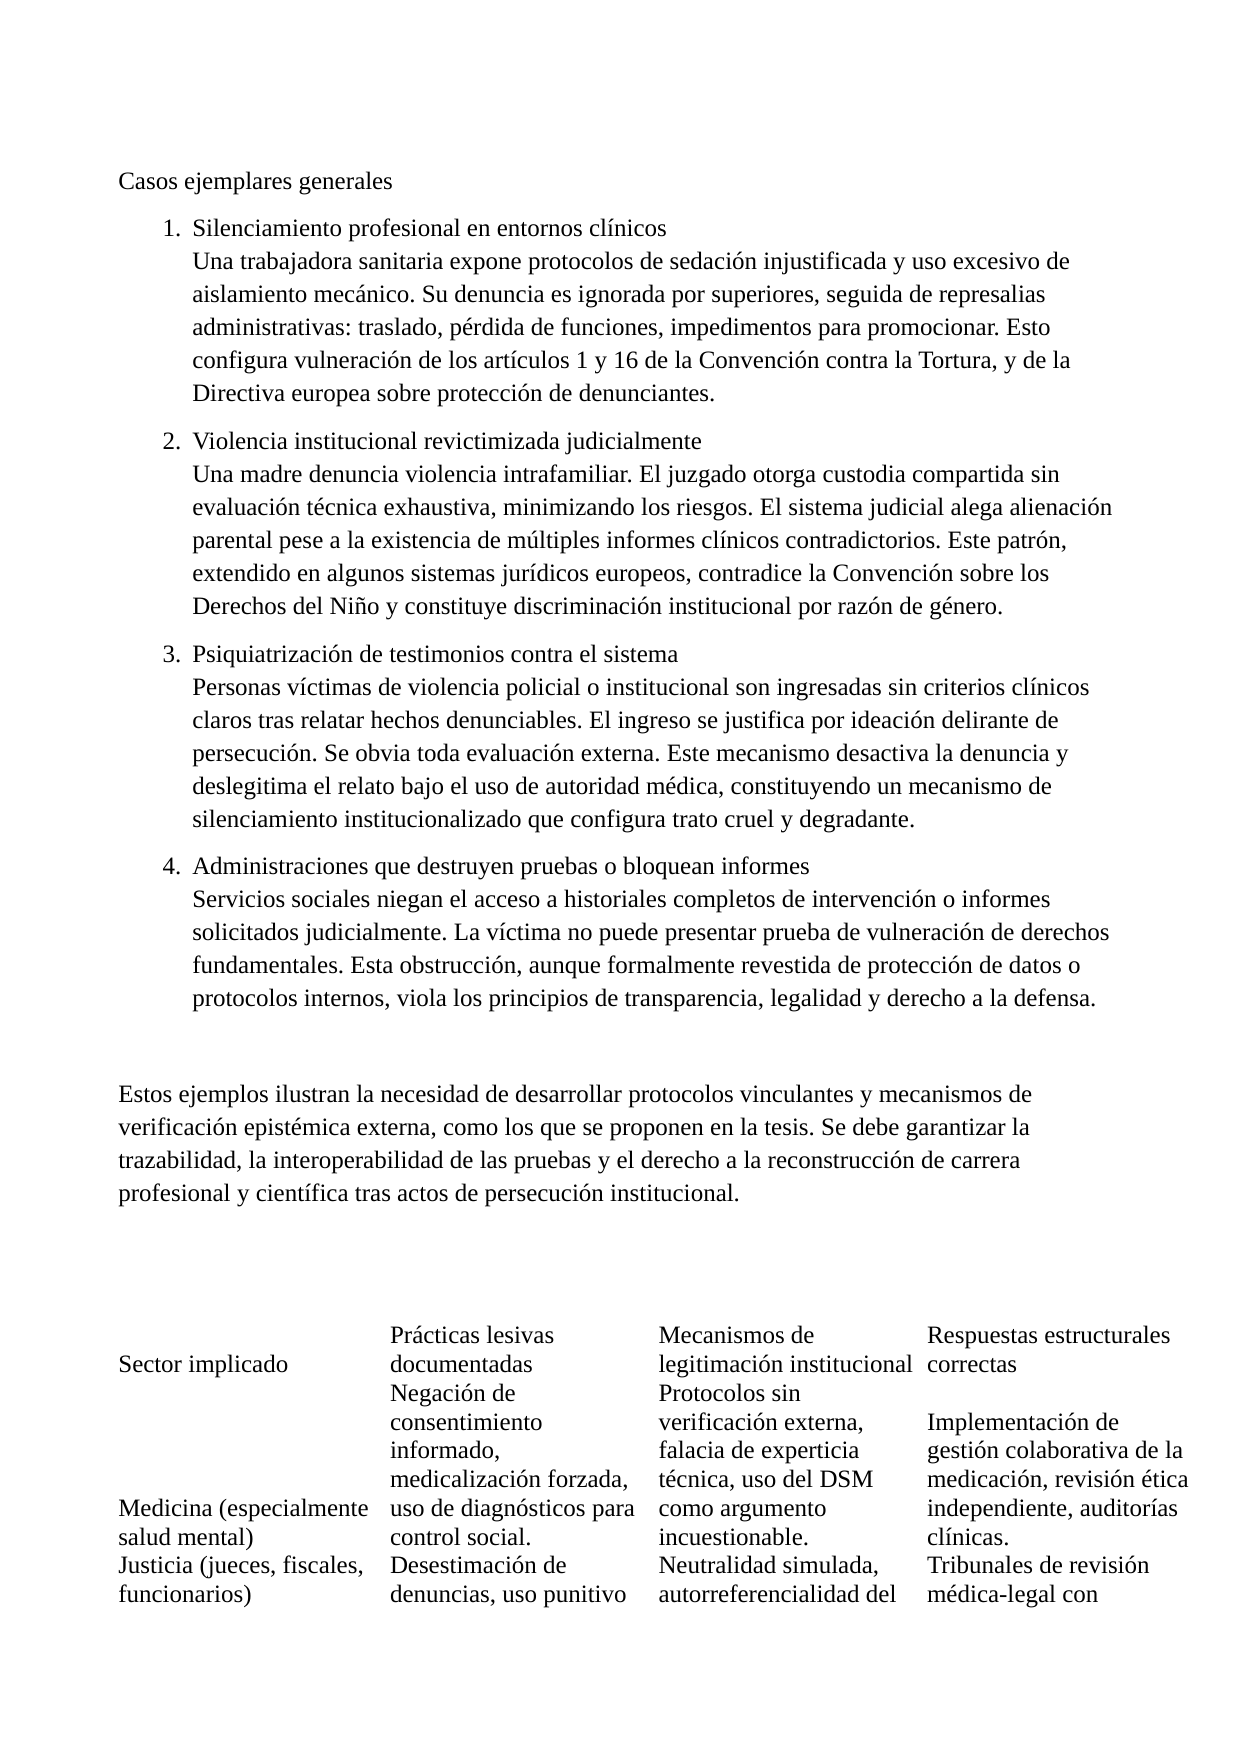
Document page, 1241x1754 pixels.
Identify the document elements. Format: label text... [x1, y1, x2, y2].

list Psiquiatrización de testimonios contra el sistema Personas víctimas de violencia policial o institucional son ingresadas sin criterios clínicos claros tras relatar hechos denunciables. El ingreso se justifica por ideación delirante de persecución. Se obvia toda evaluación externa. Este mecanismo desactiva la denuncia y deslegitima el relato bajo el uso de autoridad médica, constituyendo un mecanismo de silenciamiento institucionalizado que configura trato cruel y degradante. [162, 639, 1122, 833]
table_cell Protocolos sin verificación externa, falacia de experticia técnica, uso del DSM como argumento incuestionable. [655, 1378, 924, 1551]
text Casos ejemplares generales [118, 166, 1122, 194]
list Violencia institucional revictimizada judicialmente Una madre denuncia violencia intrafamiliar. El juzgado otorga custodia compartida sin evaluación técnica exhaustiva, minimizando los riesgos. El sistema judicial alega alienación parental pese a la existencia de múltiples informes clínicos contradictorios. Este patrón, extendido en algunos sistemas jurídicos europeos, contradice la Convención sobre los Derechos del Niño y constituye discriminación institucional por razón de género. [162, 426, 1122, 620]
table_header Sector implicado [115, 1321, 387, 1378]
table_cell Negación de consentimiento informado, medicalización forzada, uso de diagnósticos para control social. [387, 1378, 655, 1551]
table_cell Tribunales de revisión médica-legal con [924, 1551, 1192, 1608]
table_header Prácticas lesivas documentadas [387, 1321, 655, 1378]
table_cell Neutralidad simulada, autorreferencialidad del [655, 1551, 924, 1608]
table_header Respuestas estructurales correctas [924, 1321, 1192, 1378]
table_cell Implementación de gestión colaborativa de la medicación, revisión ética independiente, auditorías clínicas. [924, 1378, 1192, 1551]
table_header Mecanismos de legitimación institucional [655, 1321, 924, 1378]
table_cell Desestimación de denuncias, uso punitivo [387, 1551, 655, 1608]
text Estos ejemplos ilustran la necesidad de desarrollar protocolos vinculantes y mecanismos de verificación epistémica externa, como los que se proponen en la tesis. Se debe garantizar la trazabilidad, la interoperabilidad de las pruebas y el derecho a la reconstrucción de carrera profesional y científica tras actos de persecución institucional. [118, 1079, 1122, 1207]
table_cell Medicina (especialmente salud mental) [115, 1378, 387, 1551]
list Administraciones que destruyen pruebas o bloquean informes Servicios sociales niegan el acceso a historiales completos de intervención o informes solicitados judicialmente. La víctima no puede presentar prueba de vulneración de derechos fundamentales. Esta obstrucción, aunque formalmente revestida de protección de datos o protocolos internos, viola los principios de transparencia, legalidad y derecho a la defensa. [162, 851, 1122, 1012]
list Silenciamiento profesional en entornos clínicos Una trabajadora sanitaria expone protocolos de sedación injustificada y uso excesivo de aislamiento mecánico. Su denuncia es ignorada por superiores, seguida de represalias administrativas: traslado, pérdida de funciones, impedimentos para promocionar. Esto configura vulneración de los artículos 1 y 16 de la Convención contra la Tortura, y de la Directiva europea sobre protección de denunciantes. [162, 213, 1122, 407]
table_cell Justicia (jueces, fiscales, funcionarios) [115, 1551, 387, 1608]
